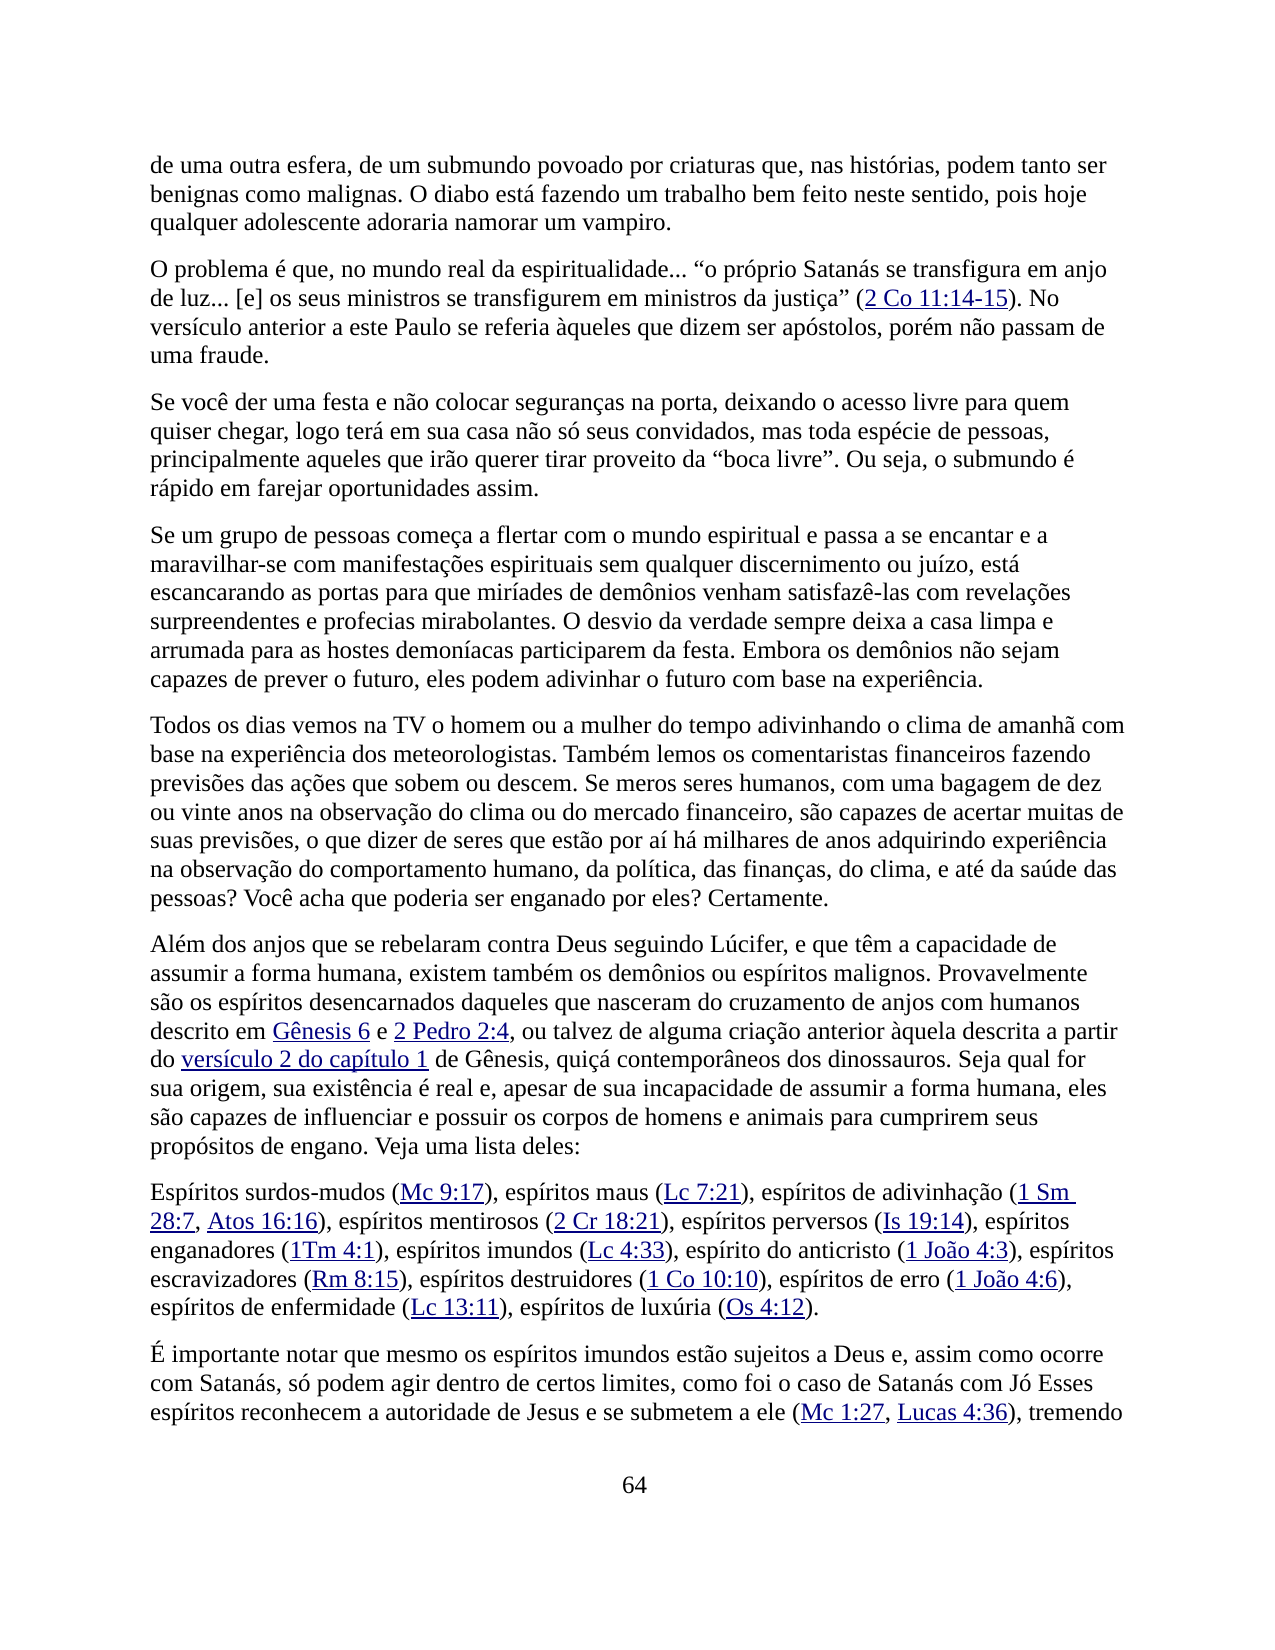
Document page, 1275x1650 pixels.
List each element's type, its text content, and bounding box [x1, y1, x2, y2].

text O problema é que, no mundo real da espiritualidade... “o próprio Satanás se transfigura em anjo de luz... [e] os seus ministros se transfigurem em ministros da justiça” (2 Co 11:14-15). No versículo anterior a este Paulo se referia àqueles que dizem ser apóstolos, porém não passam de uma fraude. [150, 254, 1125, 369]
text Espíritos surdos-mudos (Mc 9:17), espíritos maus (Lc 7:21), espíritos de adivinhação (1 Sm 28:7, Atos 16:16), espíritos mentirosos (2 Cr 18:21), espíritos perversos (Is 19:14), espíritos enganadores (1Tm 4:1), espíritos imundos (Lc 4:33), espírito do anticristo (1 João 4:3), espíritos escravizadores (Rm 8:15), espíritos destruidores (1 Co 10:10), espíritos de erro (1 João 4:6), espíritos de enfermidade (Lc 13:11), espíritos de luxúria (Os 4:12). [150, 1177, 1125, 1321]
text Além dos anjos que se rebelaram contra Deus seguindo Lúcifer, e que têm a capacidade de assumir a forma humana, existem também os demônios ou espíritos malignos. Provavelmente são os espíritos desencarnados daqueles que nasceram do cruzamento de anjos com humanos descrito em Gênesis 6 e 2 Pedro 2:4, ou talvez de alguma criação anterior àquela descrita a partir do versículo 2 do capítulo 1 de Gênesis, quiçá contemporâneos dos dinossauros. Seja qual for sua origem, sua existência é real e, apesar de sua incapacidade de assumir a forma humana, eles são capazes de influenciar e possuir os corpos de homens e animais para cumprirem seus propósitos de engano. Veja uma lista deles: [150, 929, 1125, 1159]
text Se um grupo de pessoas começa a flertar com o mundo espiritual e passa a se encantar e a maravilhar-se com manifestações espirituais sem qualquer discernimento ou juízo, está escancarando as portas para que miríades de demônios venham satisfazê-las com revelações surpreendentes e profecias mirabolantes. O desvio da verdade sempre deixa a casa limpa e arrumada para as hostes demoníacas participarem da festa. Embora os demônios não sejam capazes de prever o futuro, eles podem adivinhar o futuro com base na experiência. [150, 520, 1125, 692]
text É importante notar que mesmo os espíritos imundos estão sujeitos a Deus e, assim como ocorre com Satanás, só podem agir dentro de certos limites, como foi o caso de Satanás com Jó Esses espíritos reconhecem a autoridade de Jesus e se submetem a ele (Mc 1:27, Lucas 4:36), tremendo [150, 1339, 1125, 1425]
text de uma outra esfera, de um submundo povoado por criaturas que, nas histórias, podem tanto ser benignas como malignas. O diabo está fazendo um trabalho bem feito neste sentido, pois hoje qualquer adolescente adoraria namorar um vampiro. [150, 150, 1125, 236]
text Se você der uma festa e não colocar seguranças na porta, deixando o acesso livre para quem quiser chegar, logo terá em sua casa não só seus convidados, mas toda espécie de pessoas, principalmente aqueles que irão querer tirar proveito da “boca livre”. Ou seja, o submundo é rápido em farejar oportunidades assim. [150, 387, 1125, 502]
text Todos os dias vemos na TV o homem ou a mulher do tempo adivinhando o clima de amanhã com base na experiência dos meteorologistas. Também lemos os comentaristas financeiros fazendo previsões das ações que sobem ou descem. Se meros seres humanos, com uma bagagem de dez ou vinte anos na observação do clima ou do mercado financeiro, são capazes de acertar muitas de suas previsões, o que dizer de seres que estão por aí há milhares de anos adquirindo experiência na observação do comportamento humano, da política, das finanças, do clima, e até da saúde das pessoas? Você acha que poderia ser enganado por eles? Certamente. [150, 710, 1125, 912]
